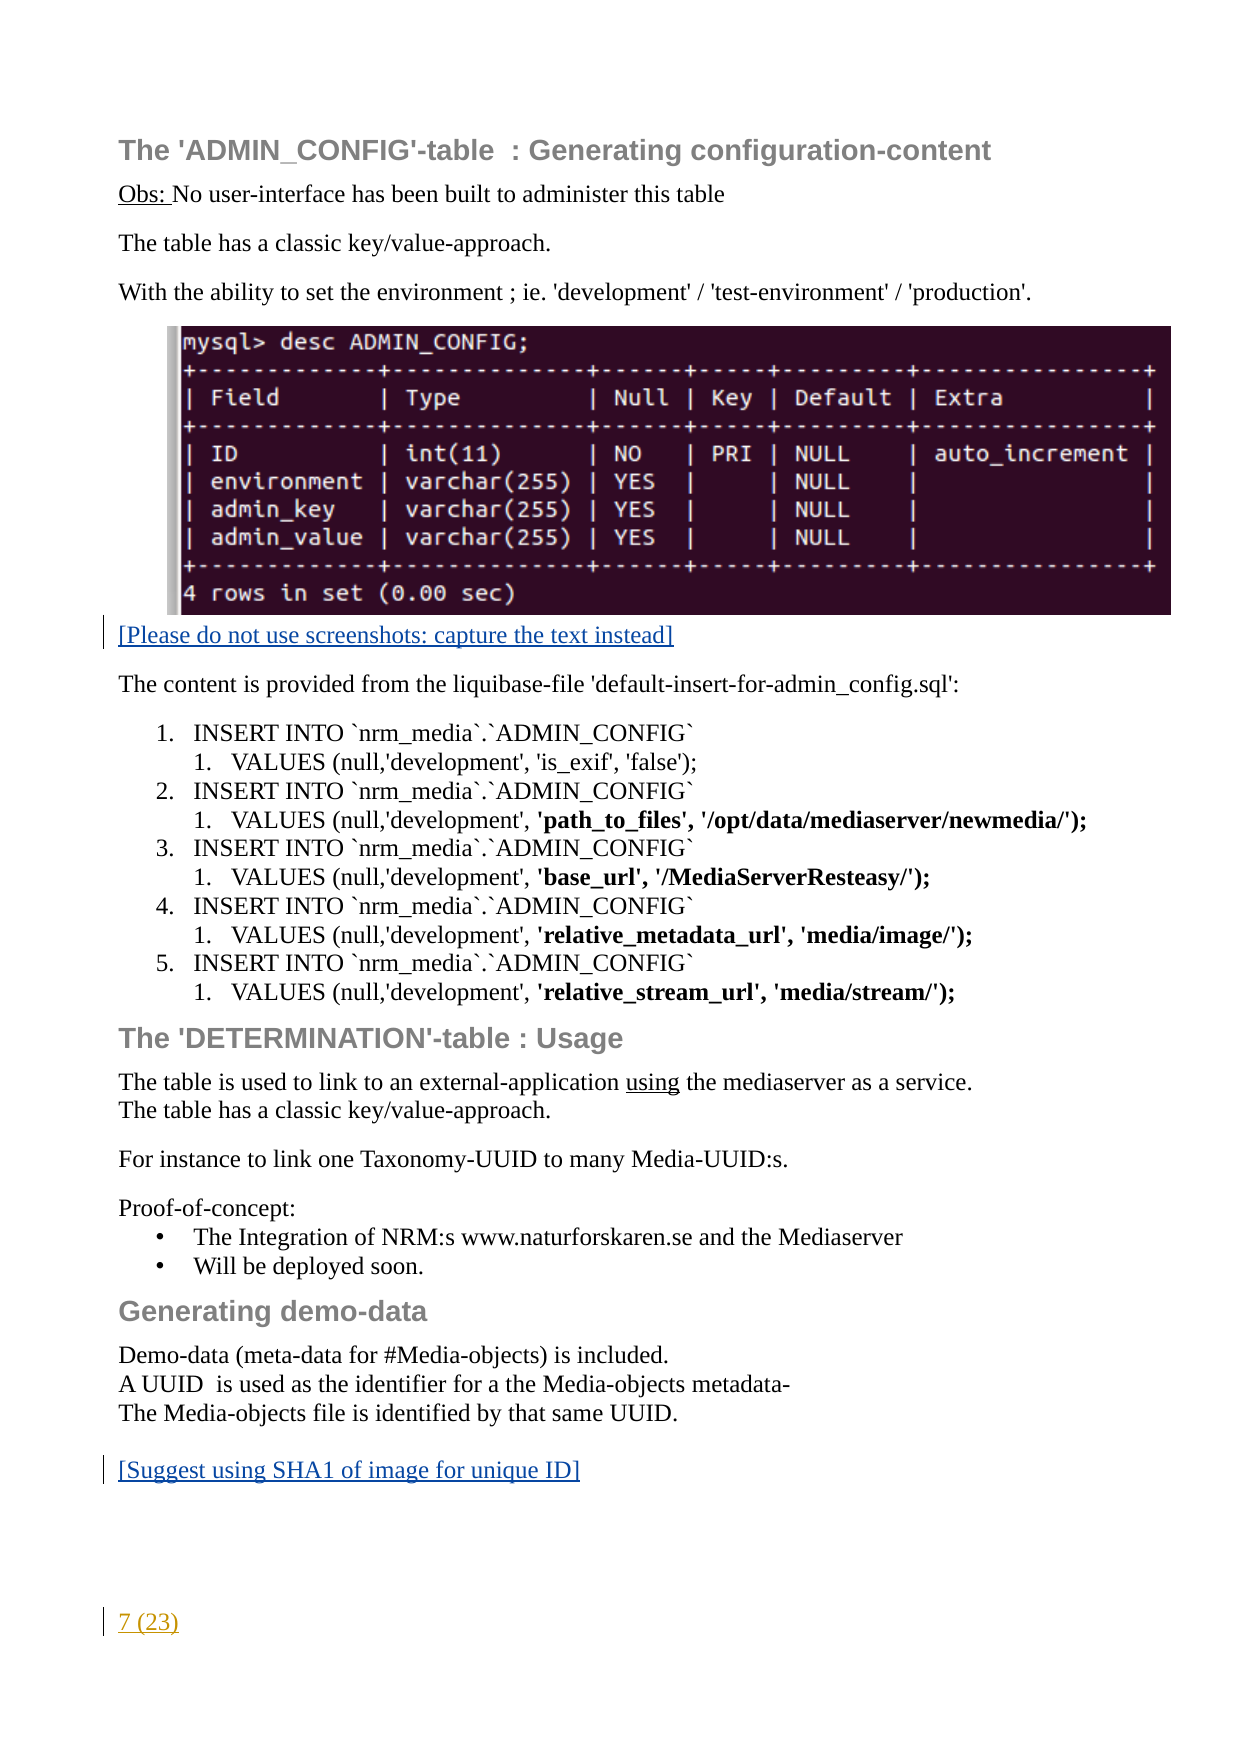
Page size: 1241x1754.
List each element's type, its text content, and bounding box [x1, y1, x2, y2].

list INSERT INTO `nrm_media`.`ADMIN_CONFIG` [156, 891, 1122, 920]
subtitle Generating demo-data [118, 1294, 1122, 1328]
text Demo-data (meta-data for #Media-objects) is included. [118, 1340, 1122, 1369]
text The table has a classic key/value-approach. [118, 228, 1122, 257]
text For instance to link one Taxonomy-UUID to many Media-UUID:s. [118, 1144, 1122, 1173]
list INSERT INTO `nrm_media`.`ADMIN_CONFIG` [156, 948, 1122, 977]
text [Suggest using SHA1 of image for unique ID] [118, 1455, 1122, 1484]
text The table is used to link to an external-application using the mediaserver as a service. [118, 1067, 1122, 1095]
list VALUES (null,'development', 'base_url', '/MediaServerResteasy/'); [193, 862, 1122, 891]
text With the ability to set the environment ; ie. 'development' / 'test-environment' / 'production'. [118, 277, 1122, 306]
text Proof-of-concept: [118, 1193, 1122, 1222]
text The table has a classic key/value-approach. [118, 1095, 1122, 1124]
subtitle The 'DETERMINATION'-table : Usage [118, 1021, 1122, 1054]
picture [167, 326, 1171, 615]
text [Please do not use screenshots: capture the text instead] [118, 326, 1122, 649]
list VALUES (null,'development', 'path_to_files', '/opt/data/mediaserver/newmedia/'); [193, 805, 1122, 833]
list Will be deployed soon. [156, 1251, 1122, 1280]
list VALUES (null,'development', 'relative_stream_url', 'media/stream/'); [193, 977, 1122, 1006]
subtitle The 'ADMIN_CONFIG'-table : Generating configuration-content [118, 133, 1122, 166]
list INSERT INTO `nrm_media`.`ADMIN_CONFIG` [156, 718, 1122, 747]
list INSERT INTO `nrm_media`.`ADMIN_CONFIG` [156, 833, 1122, 862]
list INSERT INTO `nrm_media`.`ADMIN_CONFIG` [156, 776, 1122, 805]
text Obs: No user-interface has been built to administer this table [118, 179, 1122, 207]
list VALUES (null,'development', 'relative_metadata_url', 'media/image/'); [193, 920, 1122, 948]
list VALUES (null,'development', 'is_exif', 'false'); [193, 747, 1122, 776]
list The Integration of NRM:s www.naturforskaren.se and the Mediaserver [156, 1222, 1122, 1251]
text A UUID is used as the identifier for a the Media-objects metadata- [118, 1369, 1122, 1398]
text The Media-objects file is identified by that same UUID. [118, 1398, 1122, 1427]
text The content is provided from the liquibase-file 'default-insert-for-admin_config.sql': [118, 669, 1122, 698]
